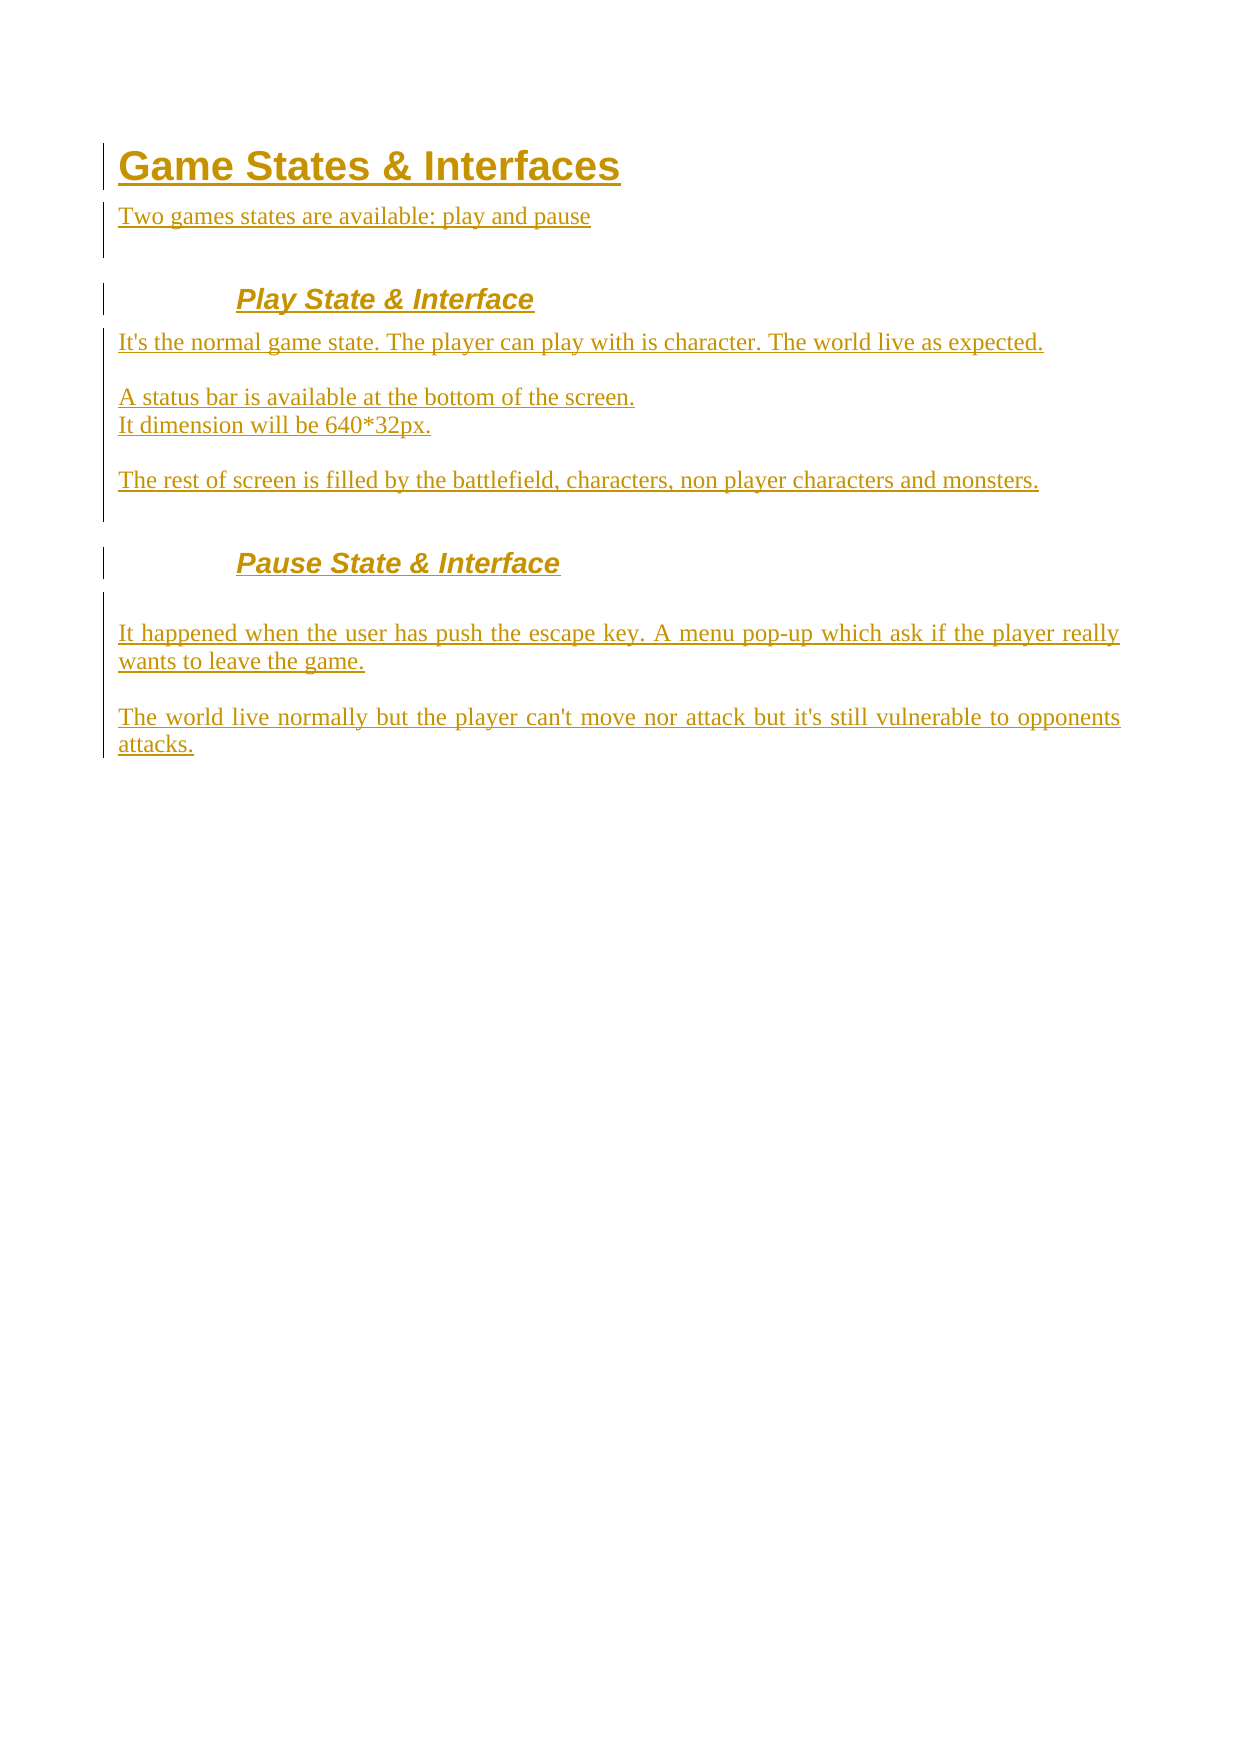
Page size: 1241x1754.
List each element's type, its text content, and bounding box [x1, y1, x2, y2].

subtitle Play State & Interface [236, 283, 1122, 315]
text Two games states are available: play and pause [118, 202, 1122, 230]
text It happened when the user has push the escape key. A menu pop-up which ask if the player really wants to leave the game. [118, 619, 1122, 675]
text It dimension will be 640*32px. [118, 411, 1122, 438]
subtitle Game States & Interfaces [118, 143, 1122, 190]
subtitle Pause State & Interface [236, 547, 1122, 579]
text A status bar is available at the bottom of the screen. [118, 383, 1122, 411]
text The world live normally but the player can't move nor attack but it's still vulnerable to opponents attacks. [118, 703, 1122, 758]
text It's the normal game state. The player can play with is character. The world live as expected. [118, 328, 1122, 355]
text The rest of screen is filled by the battlefield, characters, non player characters and monsters. [118, 466, 1122, 494]
